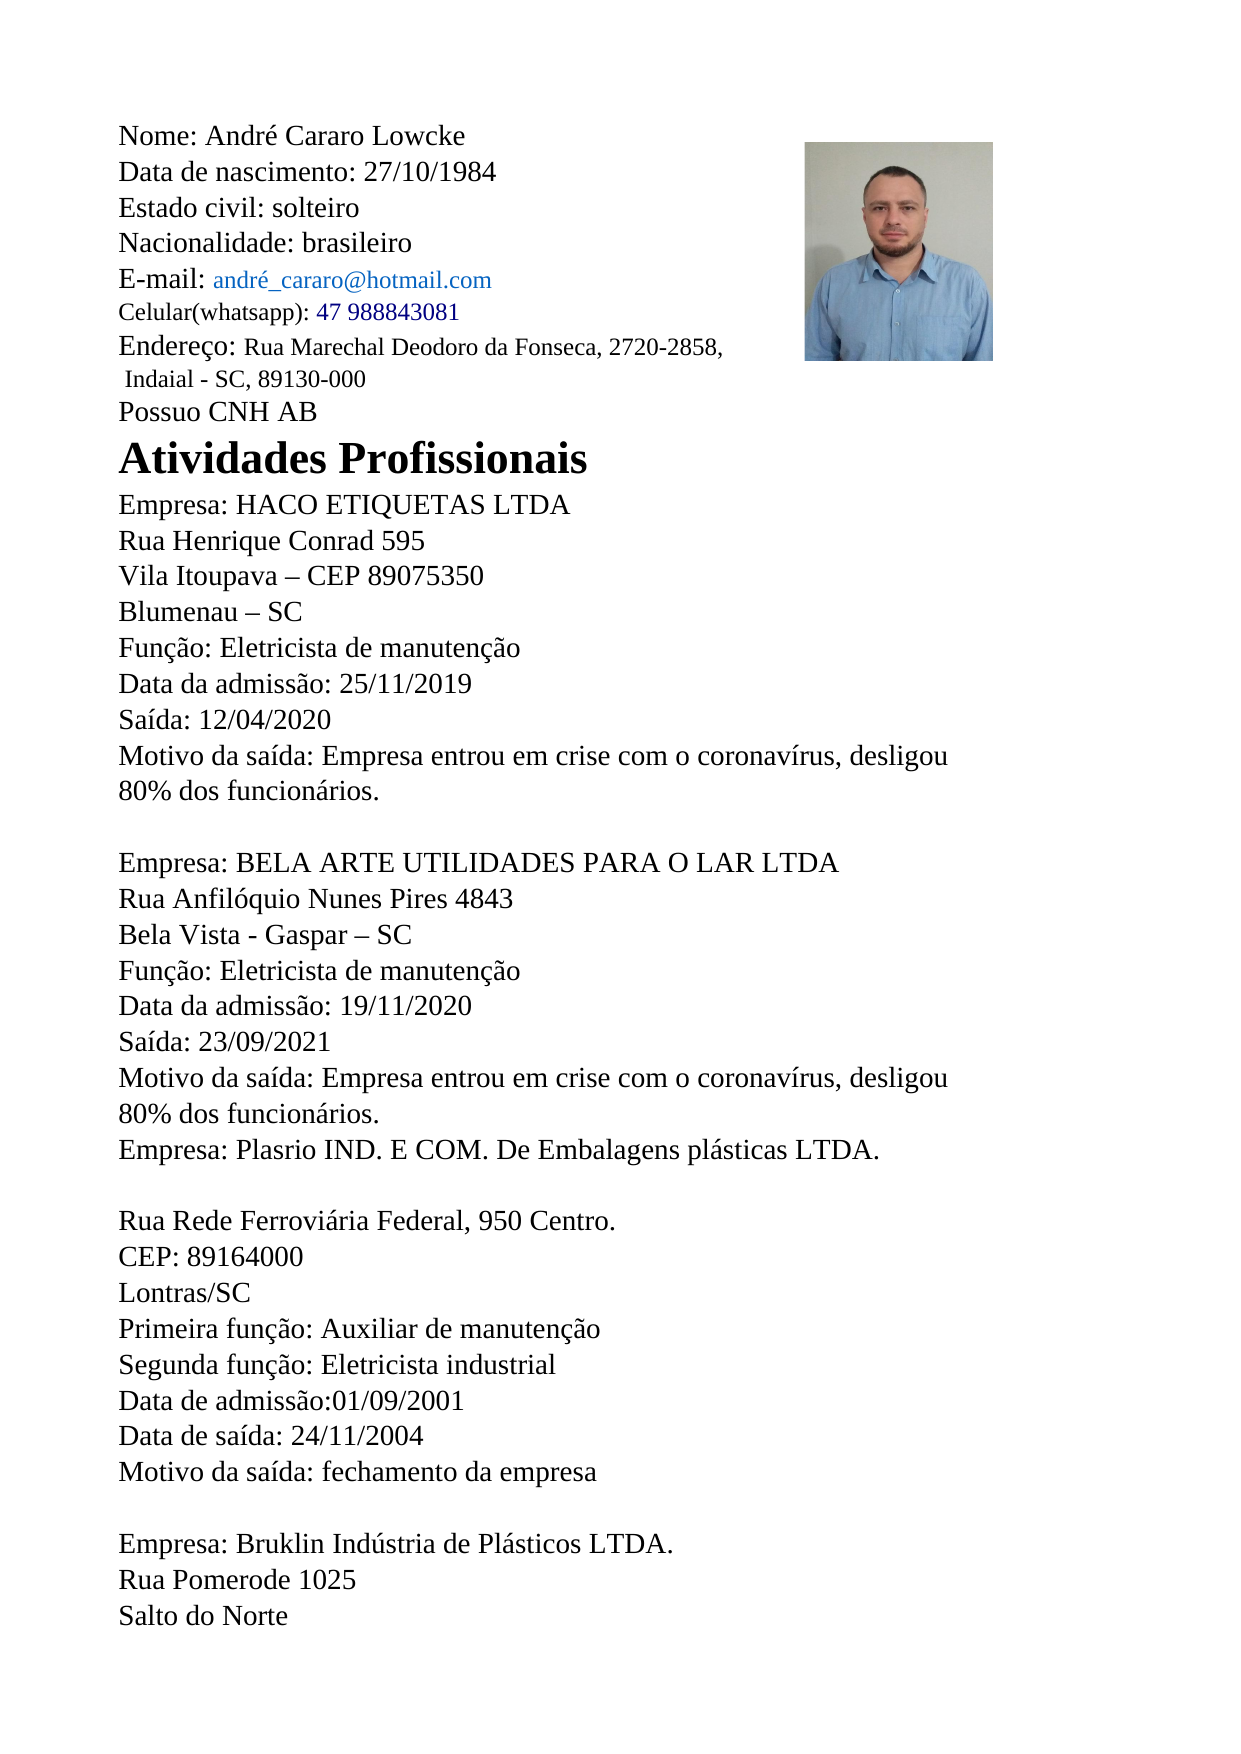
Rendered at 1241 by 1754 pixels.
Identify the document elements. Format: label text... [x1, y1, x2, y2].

text 80% dos funcionários. [118, 1096, 1122, 1129]
text Indaial - SC, 89130-000 [118, 364, 1122, 393]
text Empresa: Bruklin Indústria de Plásticos LTDA. [118, 1526, 1122, 1559]
text [993, 297, 1122, 326]
text Motivo da saída: Empresa entrou em crise com o coronavírus, desligou [118, 738, 1122, 771]
text [993, 261, 1122, 295]
text Saída: 12/04/2020 [118, 702, 1122, 735]
text Rua Pomerode 1025 [118, 1562, 1122, 1595]
text Celular(whatsapp): 47 988843081 [118, 297, 804, 326]
text [993, 154, 1122, 187]
text Empresa: BELA ARTE UTILIDADES PARA O LAR LTDA [118, 845, 1122, 879]
text [993, 190, 1122, 223]
text Empresa: HACO ETIQUETAS LTDA [118, 487, 1122, 520]
text [993, 226, 1122, 259]
text Bela Vista - Gaspar – SC [118, 917, 1122, 950]
text Saída: 23/09/2021 [118, 1024, 1122, 1058]
text 80% dos funcionários. [118, 773, 1122, 807]
text Endereço: Rua Marechal Deodoro da Fonseca, 2720-2858, [118, 328, 1122, 362]
text Data de nascimento: 27/10/1984 [118, 154, 804, 187]
text Primeira função: Auxiliar de manutenção [118, 1311, 1122, 1344]
text CEP: 89164000 [118, 1239, 1122, 1273]
text Motivo da saída: fechamento da empresa [118, 1454, 1122, 1488]
text Segunda função: Eletricista industrial [118, 1347, 1122, 1380]
text Rua Anfilóquio Nunes Pires 4843 [118, 881, 1122, 914]
text Função: Eletricista de manutenção [118, 630, 1122, 664]
text Possuo CNH AB [118, 394, 1122, 428]
text Lontras/SC [118, 1275, 1122, 1309]
text Data de saída: 24/11/2004 [118, 1418, 1122, 1452]
text Salto do Norte [118, 1598, 1122, 1631]
text Empresa: Plasrio IND. E COM. De Embalagens plásticas LTDA. [118, 1132, 1122, 1165]
text Blumenau – SC [118, 594, 1122, 628]
text Vila Itoupava – CEP 89075350 [118, 558, 1122, 592]
text Nome: André Cararo Lowcke [118, 118, 1122, 152]
text Data de admissão:01/09/2001 [118, 1383, 1122, 1416]
picture [804, 142, 993, 361]
text Data da admissão: 19/11/2020 [118, 988, 1122, 1022]
text Nacionalidade: brasileiro [118, 226, 804, 259]
text Função: Eletricista de manutenção [118, 953, 1122, 986]
text Atividades Profissionais [118, 430, 1122, 483]
text Estado civil: solteiro [118, 190, 804, 223]
text Rua Rede Ferroviária Federal, 950 Centro. [118, 1203, 1122, 1237]
text Motivo da saída: Empresa entrou em crise com o coronavírus, desligou [118, 1060, 1122, 1094]
text E-mail: andré_cararo@hotmail.com [118, 261, 804, 295]
text Data da admissão: 25/11/2019 [118, 666, 1122, 699]
text Rua Henrique Conrad 595 [118, 523, 1122, 556]
